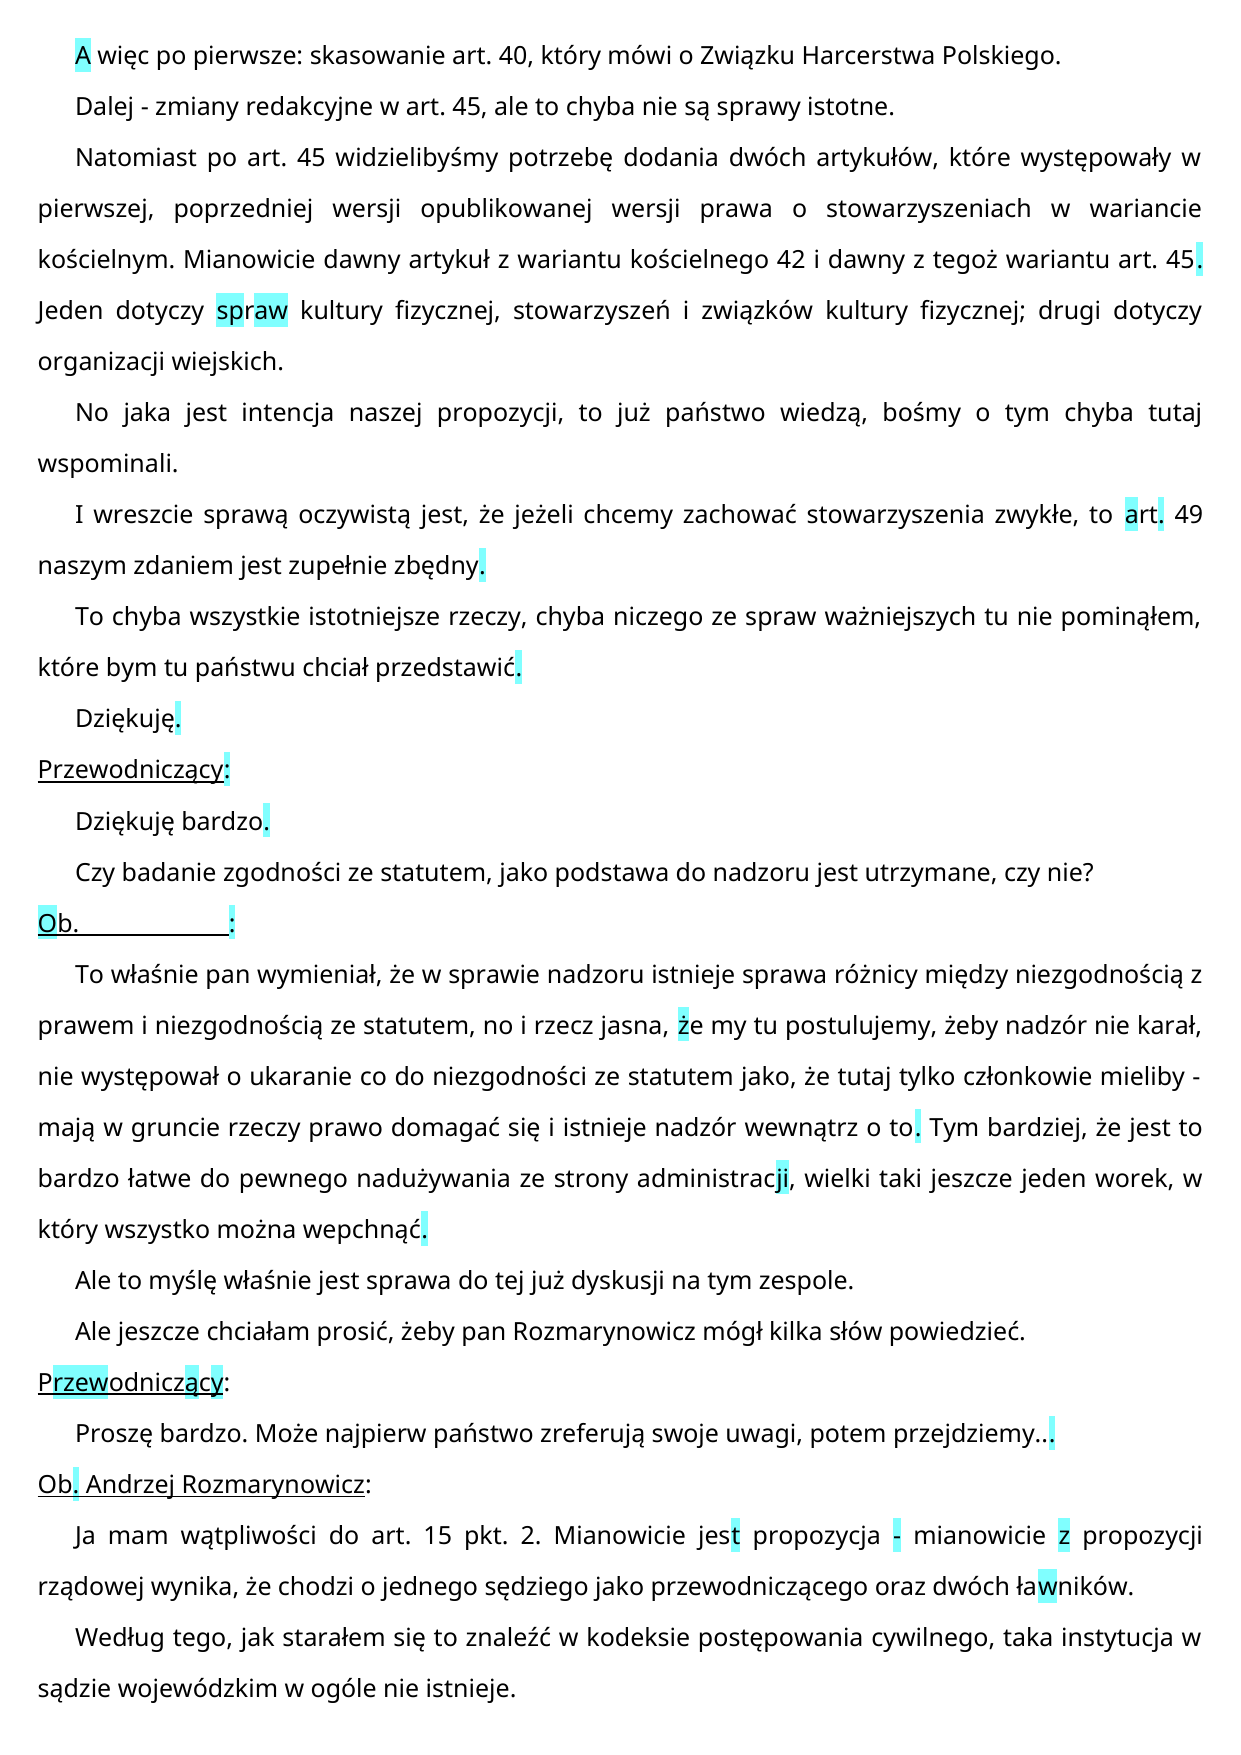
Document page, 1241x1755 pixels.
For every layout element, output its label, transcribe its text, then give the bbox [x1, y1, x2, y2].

text Ja mam wątpliwości do art. 15 pkt. 2. Mianowicie jest propozycja - mianowicie z propozycji rządowej wynika, że chodzi o jednego sędziego jako przewodniczącego oraz dwóch ławników. [37, 1518, 1203, 1603]
text Dalej - zmiany redakcyjne w art. 45, ale to chyba nie są sprawy istotne. [37, 88, 1203, 123]
text Natomiast po art. 45 widzielibyśmy potrzebę dodania dwóch artykułów, które występowały w pierwszej, poprzedniej wersji opublikowanej wersji prawa o stowarzyszeniach w wariancie kościelnym. Mianowicie dawny artykuł z wariantu kościelnego 42 i dawny z tegoż wariantu art. 45. Jeden dotyczy spraw kultury fizycznej, stowarzyszeń i związków kultury fizycznej; drugi dotyczy organizacji wiejskich. [37, 139, 1203, 378]
text Ob. Andrzej Rozmarynowicz: [37, 1467, 1203, 1501]
text Przewodniczący: [37, 1364, 1203, 1399]
text Dziękuję bardzo. [37, 803, 1203, 837]
text Czy badanie zgodności ze statutem, jako podstawa do nadzoru jest utrzymane, czy nie? [37, 854, 1203, 888]
text Przewodniczący: [37, 752, 1203, 786]
text To chyba wszystkie istotniejsze rzeczy, chyba niczego ze spraw ważniejszych tu nie pominąłem, które bym tu państwu chciał przedstawić. [37, 599, 1203, 684]
text A więc po pierwsze: skasowanie art. 40, który mówi o Związku Harcerstwa Polskiego. [37, 37, 1203, 72]
text I wreszcie sprawą oczywistą jest, że jeżeli chcemy zachować stowarzyszenia zwykłe, to art. 49 naszym zdaniem jest zupełnie zbędny. [37, 497, 1203, 582]
text Dziękuję. [37, 701, 1203, 735]
text Proszę bardzo. Może najpierw państwo zreferują swoje uwagi, potem przejdziemy... [37, 1416, 1203, 1450]
text Ale to myślę właśnie jest sprawa do tej już dyskusji na tym zespole. [37, 1262, 1203, 1297]
text Ob. : [37, 905, 1203, 939]
text Według tego, jak starałem się to znaleźć w kodeksie postępowania cywilnego, taka instytucja w sądzie wojewódzkim w ogóle nie istnieje. [37, 1620, 1203, 1705]
text Ale jeszcze chciałam prosić, żeby pan Rozmarynowicz mógł kilka słów powiedzieć. [37, 1313, 1203, 1348]
text To właśnie pan wymieniał, że w sprawie nadzoru istnieje sprawa różnicy między niezgodnością z prawem i niezgodnością ze statutem, no i rzecz jasna, że my tu postulujemy, żeby nadzór nie karał, nie występował o ukaranie co do niezgodności ze statutem jako, że tutaj tylko członkowie mieliby - mają w gruncie rzeczy prawo domagać się i istnieje nadzór wewnątrz o to. Tym bardziej, że jest to bardzo łatwe do pewnego nadużywania ze strony administracji, wielki taki jeszcze jeden worek, w który wszystko można wepchnąć. [37, 956, 1203, 1246]
text No jaka jest intencja naszej propozycji, to już państwo wiedzą, bośmy o tym chyba tutaj wspominali. [37, 395, 1203, 480]
